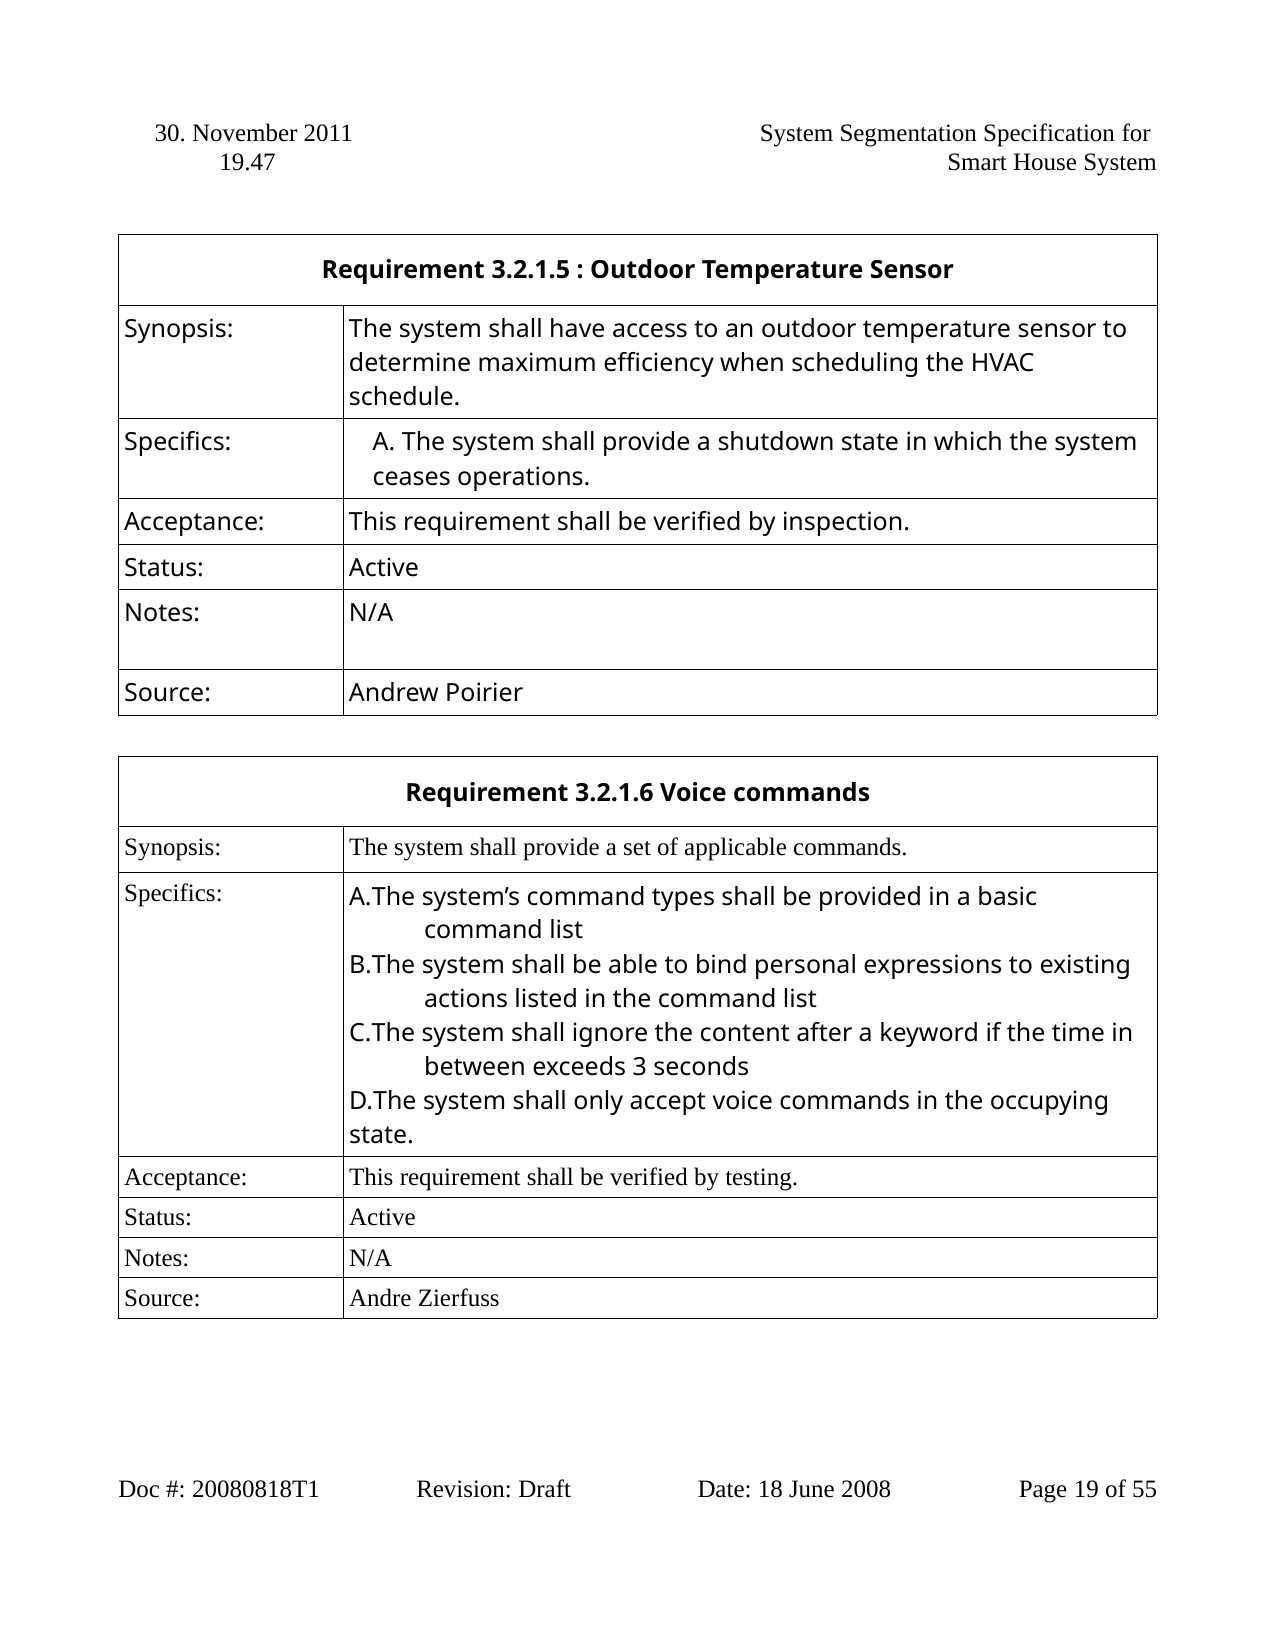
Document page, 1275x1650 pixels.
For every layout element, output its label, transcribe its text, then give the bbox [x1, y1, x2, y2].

table_cell Andrew Poirier [344, 670, 1157, 714]
table_cell A. The system shall provide a shutdown state in which the system ceases operations. [344, 419, 1157, 498]
table_cell The system shall provide a set of applicable commands. [344, 827, 1157, 872]
table_cell Source: [119, 670, 343, 714]
table_cell Specifics: [119, 873, 343, 1156]
table_cell Status: [119, 1198, 343, 1237]
table_cell Active [344, 1198, 1157, 1237]
table_cell Synopsis: [119, 827, 343, 872]
table_cell Andre Zierfuss [344, 1278, 1157, 1318]
table_cell Acceptance: [119, 1157, 343, 1197]
table_cell Synopsis: [119, 306, 343, 418]
table_header Requirement 3.2.1.5 : Outdoor Temperature Sensor [119, 235, 1157, 304]
table_cell This requirement shall be verified by inspection. [344, 499, 1157, 543]
table_header Requirement 3.2.1.6 Voice commands [119, 757, 1157, 826]
table_cell Source: [119, 1278, 343, 1318]
table_cell N/A [344, 590, 1157, 669]
table_cell The system shall have access to an outdoor temperature sensor to determine maximum efficiency when scheduling the HVAC schedule. [344, 306, 1157, 418]
table_cell N/A [344, 1238, 1157, 1277]
table_cell This requirement shall be verified by testing. [344, 1157, 1157, 1197]
table_cell Specifics: [119, 419, 343, 498]
table_cell Notes: [119, 590, 343, 669]
table_cell Active [344, 545, 1157, 589]
table_cell Notes: [119, 1238, 343, 1277]
table_cell The system’s command types shall be provided in a basic command list The system shall be able to bind personal expressions to existing actions listed in the command list The system shall ignore the content after a keyword if the time in between exceeds 3 seconds The system shall only accept voice commands in the occupying state. [344, 873, 1157, 1156]
table_cell Acceptance: [119, 499, 343, 543]
table_cell Status: [119, 545, 343, 589]
